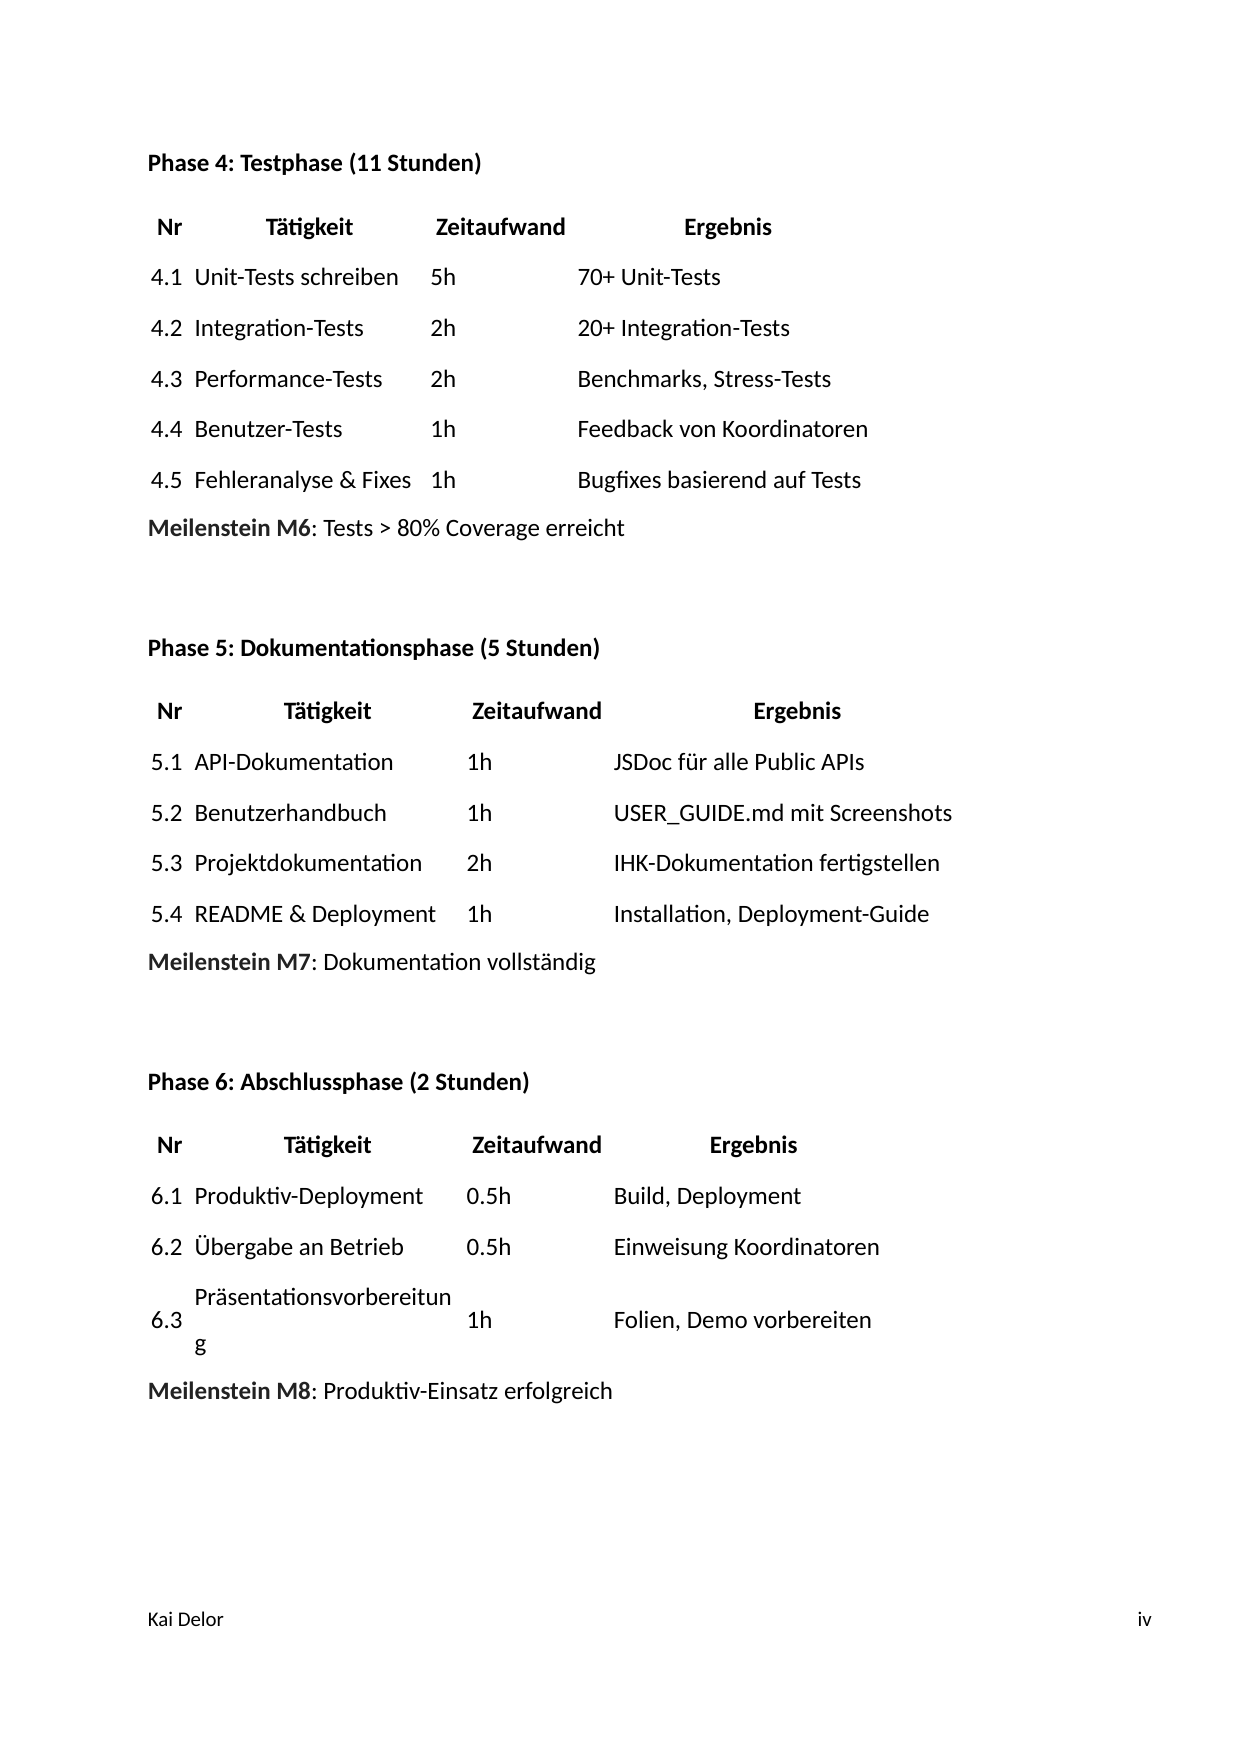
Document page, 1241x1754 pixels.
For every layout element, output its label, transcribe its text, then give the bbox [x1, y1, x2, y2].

table_cell 1h [464, 1279, 611, 1375]
table_header Tätigkeit [191, 693, 463, 743]
table_cell 4.5 [148, 461, 191, 512]
table_cell Bugfixes basierend auf Tests [574, 461, 882, 512]
table_cell Folien, Demo vorbereiten [611, 1279, 896, 1375]
table_cell 0.5h [464, 1177, 611, 1228]
table_cell 1h [464, 794, 611, 844]
table_cell 5.2 [148, 794, 191, 844]
table_header Nr [148, 208, 191, 258]
table_cell 1h [464, 743, 611, 794]
table_header Zeitaufwand [464, 693, 611, 743]
text Phase 5: Dokumentationsphase (5 Stunden) [148, 632, 1152, 663]
text Phase 4: Testphase (11 Stunden) [148, 148, 1152, 178]
table_cell 5.4 [148, 895, 191, 946]
table_cell API-Dokumentation [191, 743, 463, 794]
text Meilenstein M7: Dokumentation vollständig [148, 946, 1152, 976]
table_cell Projektdokumentation [191, 845, 463, 895]
text Meilenstein M6: Tests > 80% Coverage erreicht [148, 512, 1152, 542]
text Meilenstein M8: Produktiv-Einsatz erfolgreich [148, 1375, 1152, 1405]
table_header Ergebnis [611, 1127, 896, 1177]
table_cell Installation, Deployment-Guide [611, 895, 984, 946]
table_cell Einweisung Koordinatoren [611, 1228, 896, 1278]
table_header Tätigkeit [191, 1127, 463, 1177]
table_cell USER_GUIDE.md mit Screenshots [611, 794, 984, 844]
table_header Nr [148, 1127, 191, 1177]
table_cell 5.3 [148, 845, 191, 895]
table_cell 4.2 [148, 309, 191, 360]
table_cell 0.5h [464, 1228, 611, 1278]
table_cell Integration-Tests [191, 309, 427, 360]
table_cell Benchmarks, Stress-Tests [574, 360, 882, 410]
table_header Ergebnis [611, 693, 984, 743]
table_cell 6.2 [148, 1228, 191, 1278]
table_cell Build, Deployment [611, 1177, 896, 1228]
table_cell Performance-Tests [191, 360, 427, 410]
table_cell Fehleranalyse & Fixes [191, 461, 427, 512]
table_cell Feedback von Koordinatoren [574, 410, 882, 461]
table_cell IHK-Dokumentation fertigstellen [611, 845, 984, 895]
text Phase 6: Abschlussphase (2 Stunden) [148, 1066, 1152, 1097]
table_cell 2h [464, 845, 611, 895]
table_header Zeitaufwand [427, 208, 574, 258]
table_cell 20+ Integration-Tests [574, 309, 882, 360]
table_cell Benutzerhandbuch [191, 794, 463, 844]
table_cell 4.3 [148, 360, 191, 410]
table_cell 5h [427, 259, 574, 309]
table_cell Übergabe an Betrieb [191, 1228, 463, 1278]
table_cell README & Deployment [191, 895, 463, 946]
table_cell 2h [427, 309, 574, 360]
table_cell 4.4 [148, 410, 191, 461]
table_header Nr [148, 693, 191, 743]
table_cell 2h [427, 360, 574, 410]
table_cell Unit-Tests schreiben [191, 259, 427, 309]
table_cell 1h [427, 410, 574, 461]
table_cell 70+ Unit-Tests [574, 259, 882, 309]
table_cell Produktiv-Deployment [191, 1177, 463, 1228]
table_cell 6.1 [148, 1177, 191, 1228]
table_cell 5.1 [148, 743, 191, 794]
table_cell 1h [464, 895, 611, 946]
table_cell JSDoc für alle Public APIs [611, 743, 984, 794]
table_header Tätigkeit [191, 208, 427, 258]
table_cell Benutzer-Tests [191, 410, 427, 461]
table_cell 1h [427, 461, 574, 512]
table_cell Präsentationsvorbereitung [191, 1279, 463, 1375]
table_header Ergebnis [574, 208, 882, 258]
table_cell 6.3 [148, 1279, 191, 1375]
table_cell 4.1 [148, 259, 191, 309]
table_header Zeitaufwand [464, 1127, 611, 1177]
